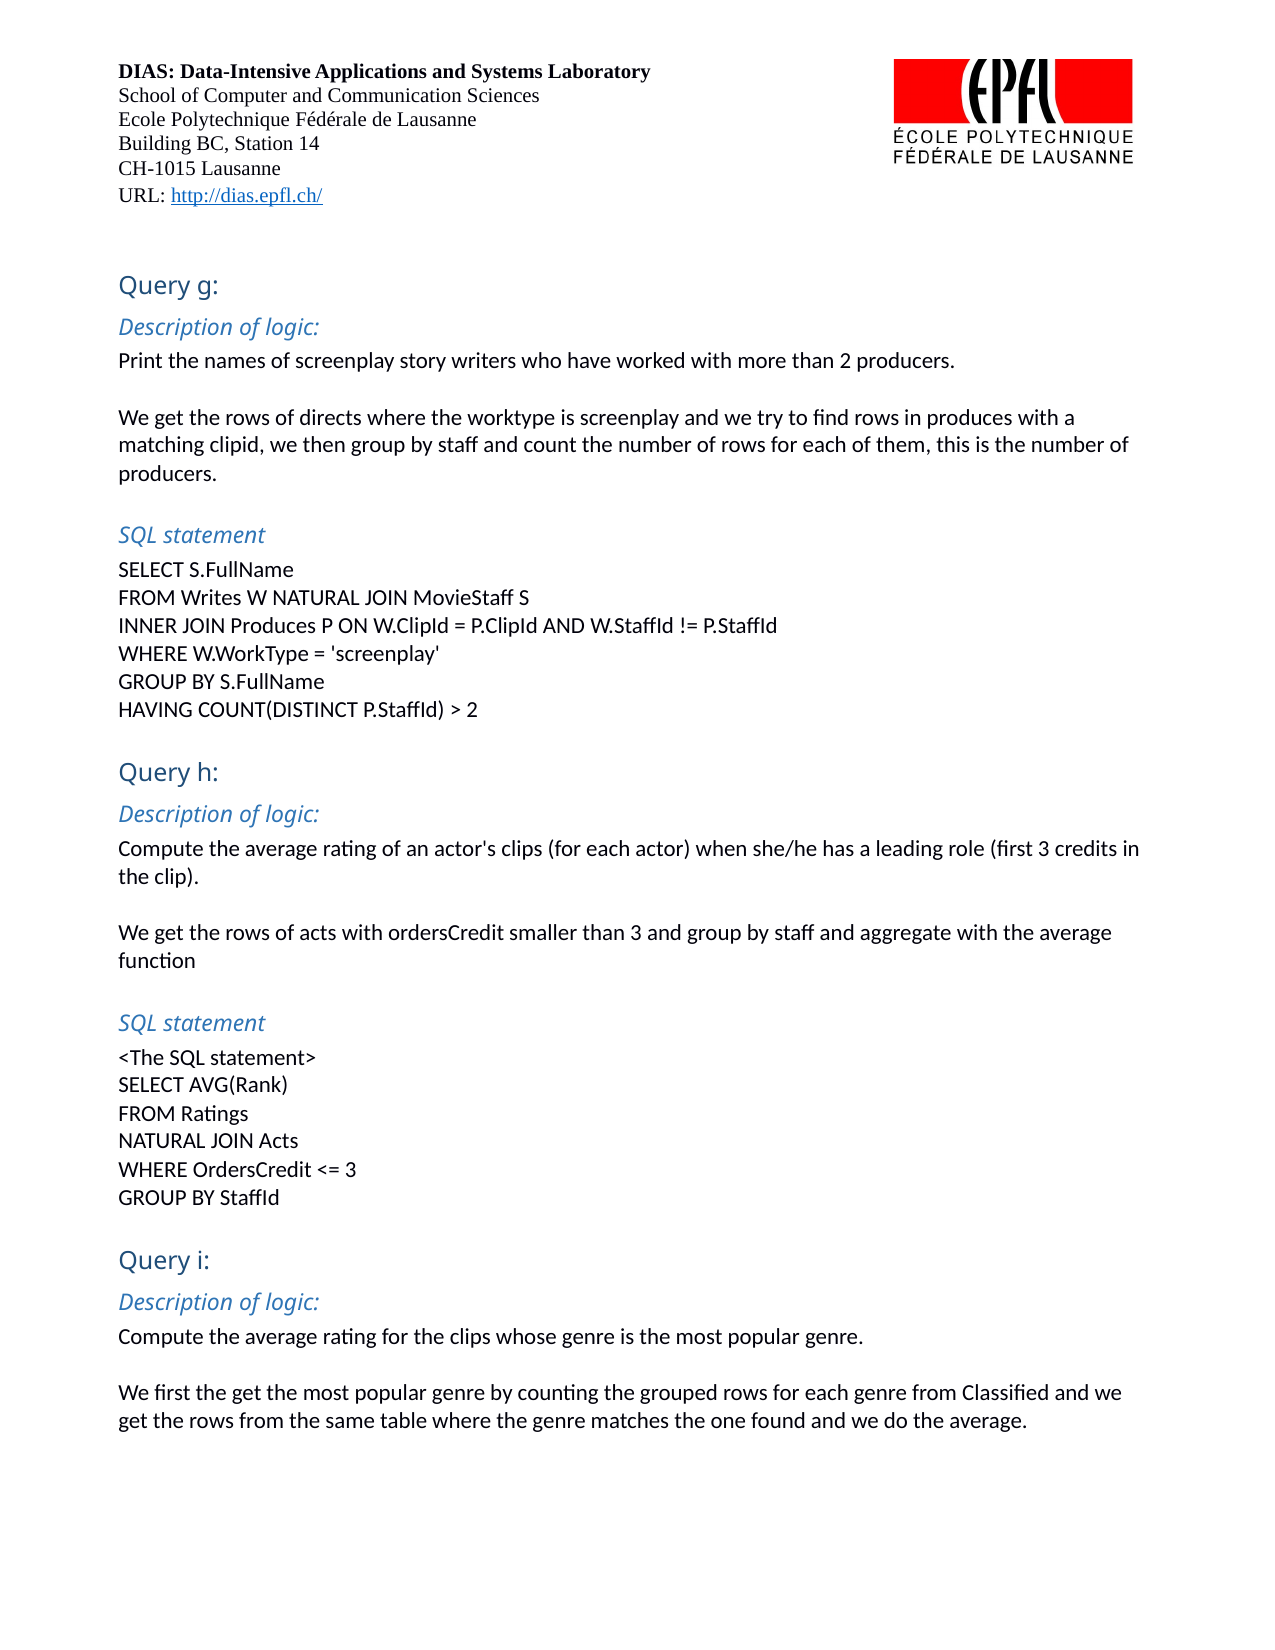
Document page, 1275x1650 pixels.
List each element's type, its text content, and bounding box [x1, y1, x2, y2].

text NATURAL JOIN Acts [118, 1127, 1157, 1155]
text <The SQL statement> [118, 1043, 1157, 1071]
picture [893, 59, 1135, 167]
text GROUP BY StaffId [118, 1183, 1157, 1211]
subtitle Description of logic: [118, 311, 1157, 342]
text INNER JOIN Produces P ON W.ClipId = P.ClipId AND W.StaffId != P.StaffId [118, 611, 1157, 639]
subtitle SQL statement [118, 519, 1157, 550]
text We first the get the most popular genre by counting the grouped rows for each genre from Classified and we get the rows from the same table where the genre matches the one found and we do the average. [118, 1378, 1157, 1434]
subtitle Description of logic: [118, 798, 1157, 830]
subtitle SQL statement [118, 1007, 1157, 1038]
text We get the rows of directs where the worktype is screenplay and we try to find rows in produces with a matching clipid, we then group by staff and count the number of rows for each of them, this is the number of producers. [118, 403, 1157, 487]
text GROUP BY S.FullName [118, 667, 1157, 695]
text FROM Writes W NATURAL JOIN MovieStaff S [118, 583, 1157, 611]
text HAVING COUNT(DISTINCT P.StaffId) > 2 [118, 695, 1157, 723]
subtitle Query g: [118, 267, 1157, 301]
text WHERE OrdersCredit <= 3 [118, 1155, 1157, 1183]
text Compute the average rating of an actor's clips (for each actor) when she/he has a leading role (first 3 credits in the clip). [118, 834, 1157, 890]
text Print the names of screenplay story writers who have worked with more than 2 producers. [118, 347, 1157, 374]
subtitle Query i: [118, 1243, 1157, 1277]
text We get the rows of acts with ordersCredit smaller than 3 and group by staff and aggregate with the average function [118, 918, 1157, 974]
text Compute the average rating for the clips whose genre is the most popular genre. [118, 1322, 1157, 1350]
text WHERE W.WorkType = 'screenplay' [118, 639, 1157, 667]
text SELECT AVG(Rank) [118, 1071, 1157, 1099]
text SELECT S.FullName [118, 555, 1157, 583]
text FROM Ratings [118, 1099, 1157, 1127]
subtitle Query h: [118, 755, 1157, 789]
subtitle Description of logic: [118, 1286, 1157, 1317]
